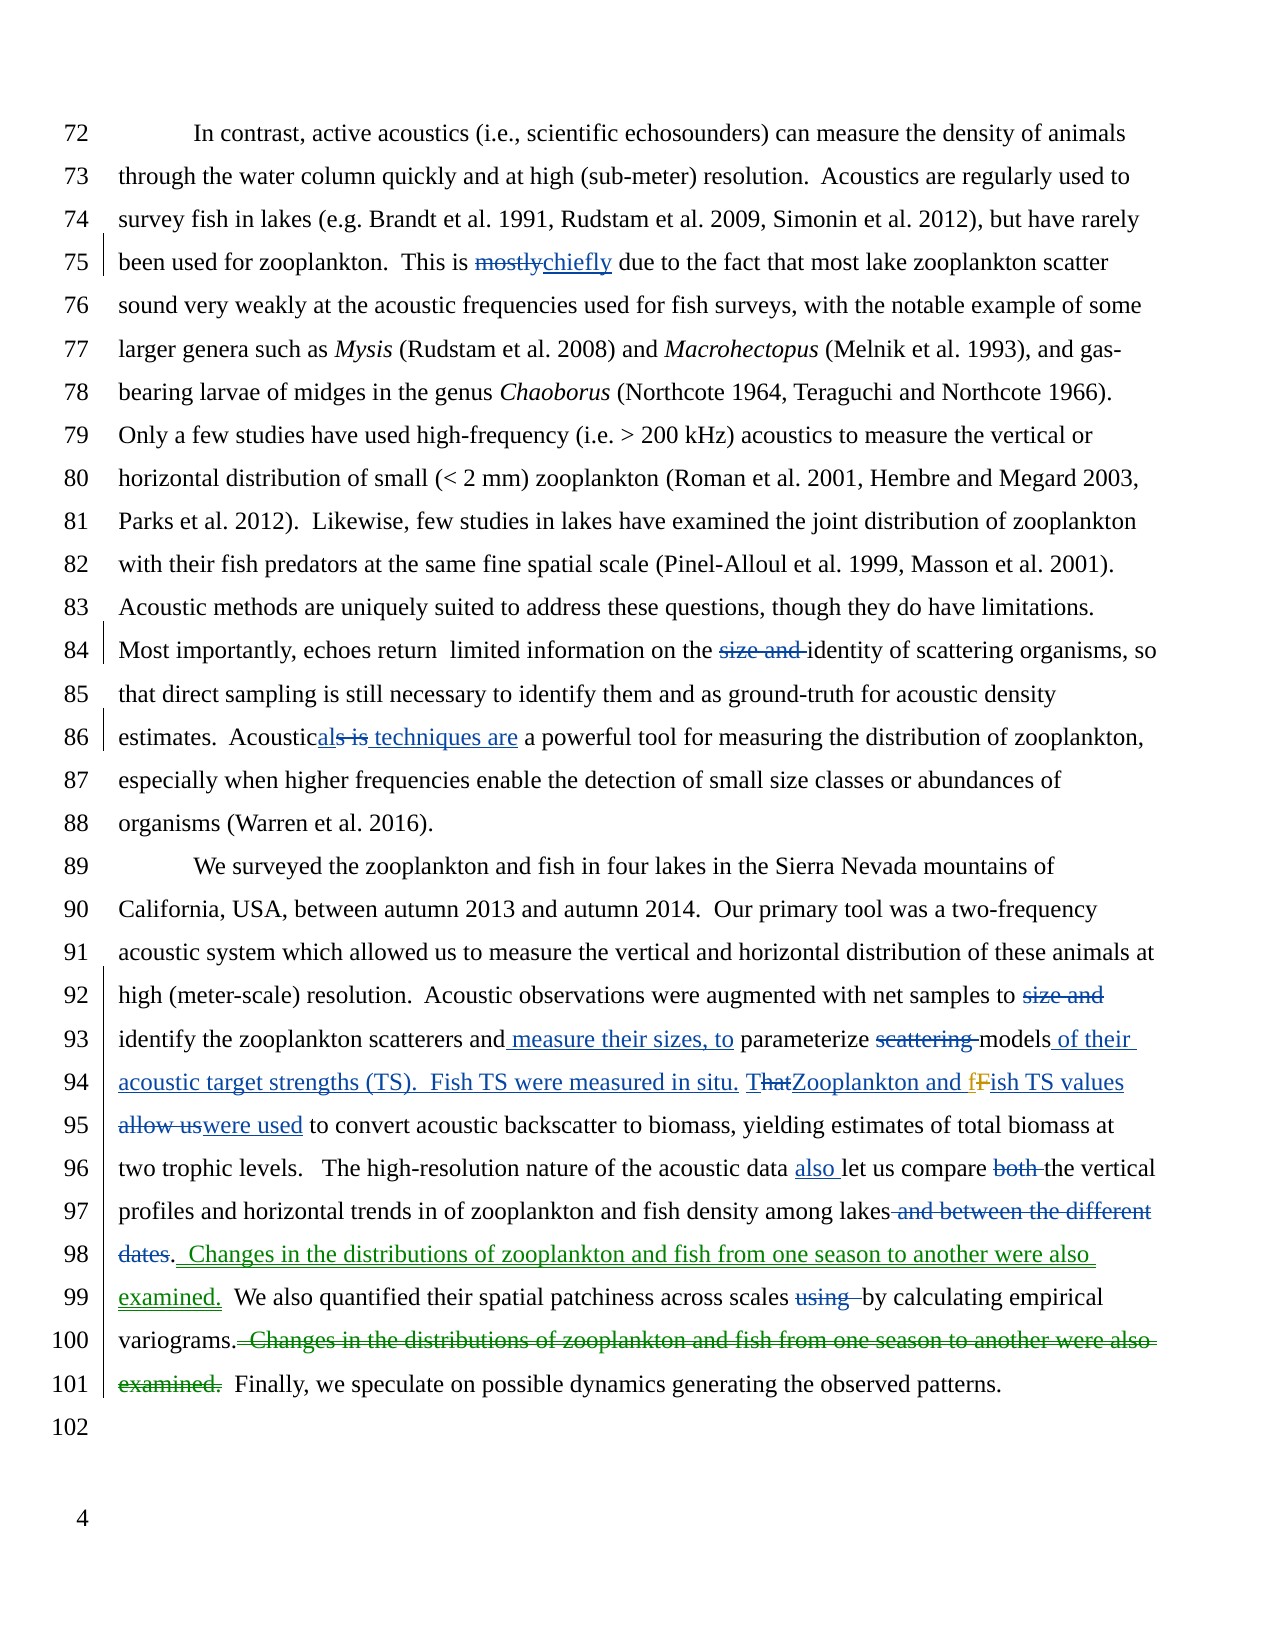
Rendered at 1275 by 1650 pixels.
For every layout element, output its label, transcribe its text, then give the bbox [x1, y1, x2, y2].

text In contrast, active acoustics (i.e., scientific echosounders) can measure the density of animals through the water column quickly and at high (sub-meter) resolution. Acoustics are regularly used to survey fish in lakes (e.g. Brandt et al. 1991, Rudstam et al. 2009, Simonin et al. 2012)⁠, but have rarely been used for zooplankton. This is chiefly due to the fact that most lake zooplankton scatter sound very weakly at the acoustic frequencies used for fish surveys, with the notable example of some larger genera such as Mysis (Rudstam et al. 2008)⁠ and Macrohectopus (Melnik et al. 1993)⁠, and gas-bearing larvae of midges in the genus Chaoborus (Northcote 1964, Teraguchi and Northcote 1966)⁠. Only a few studies have used high-frequency (i.e. > 200 kHz) acoustics to measure the vertical or horizontal distribution of small (< 2 mm) zooplankton (Roman et al. 2001, Hembre and Megard 2003, Parks et al. 2012)⁠. Likewise, few studies in lakes have examined the joint distribution of zooplankton with their fish predators at the same fine spatial scale (Pinel-Alloul et al. 1999, Masson et al. 2001)⁠. Acoustic methods are uniquely suited to address these questions, though they do have limitations. Most importantly, echoes return limited information on the identity of scattering organisms, so that direct sampling is still necessary to identify them and as ground-truth for acoustic density estimates. Acoustical techniques are a powerful tool for measuring the distribution of zooplankton, especially when higher frequencies enable the detection of small size classes or abundances of organisms (Warren et al. 2016)⁠. [118, 118, 1157, 837]
text We surveyed the zooplankton and fish in four lakes in the Sierra Nevada mountains of California, USA, between autumn 2013 and autumn 2014. Our primary tool was a two-frequency acoustic system which allowed us to measure the vertical and horizontal distribution of these animals at high (meter-scale) resolution. Acoustic observations were augmented with net samples to identify the zooplankton scatterers and measure their sizes, to parameterize models of their acoustic target strengths (TS). Fish TS were measured in situ. TZooplankton and fish TS values were used to convert acoustic backscatter to biomass, yielding estimates of total biomass at two trophic levels. The high-resolution nature of the acoustic data also let us compare the vertical profiles and horizontal trends in of zooplankton and fish density among lakes. Changes in the distributions of zooplankton and fish from one season to another were also examined. We also quantified their spatial patchiness across scales by calculating empirical variograms. Finally, we speculate on possible dynamics generating the observed patterns. [118, 851, 1157, 1397]
